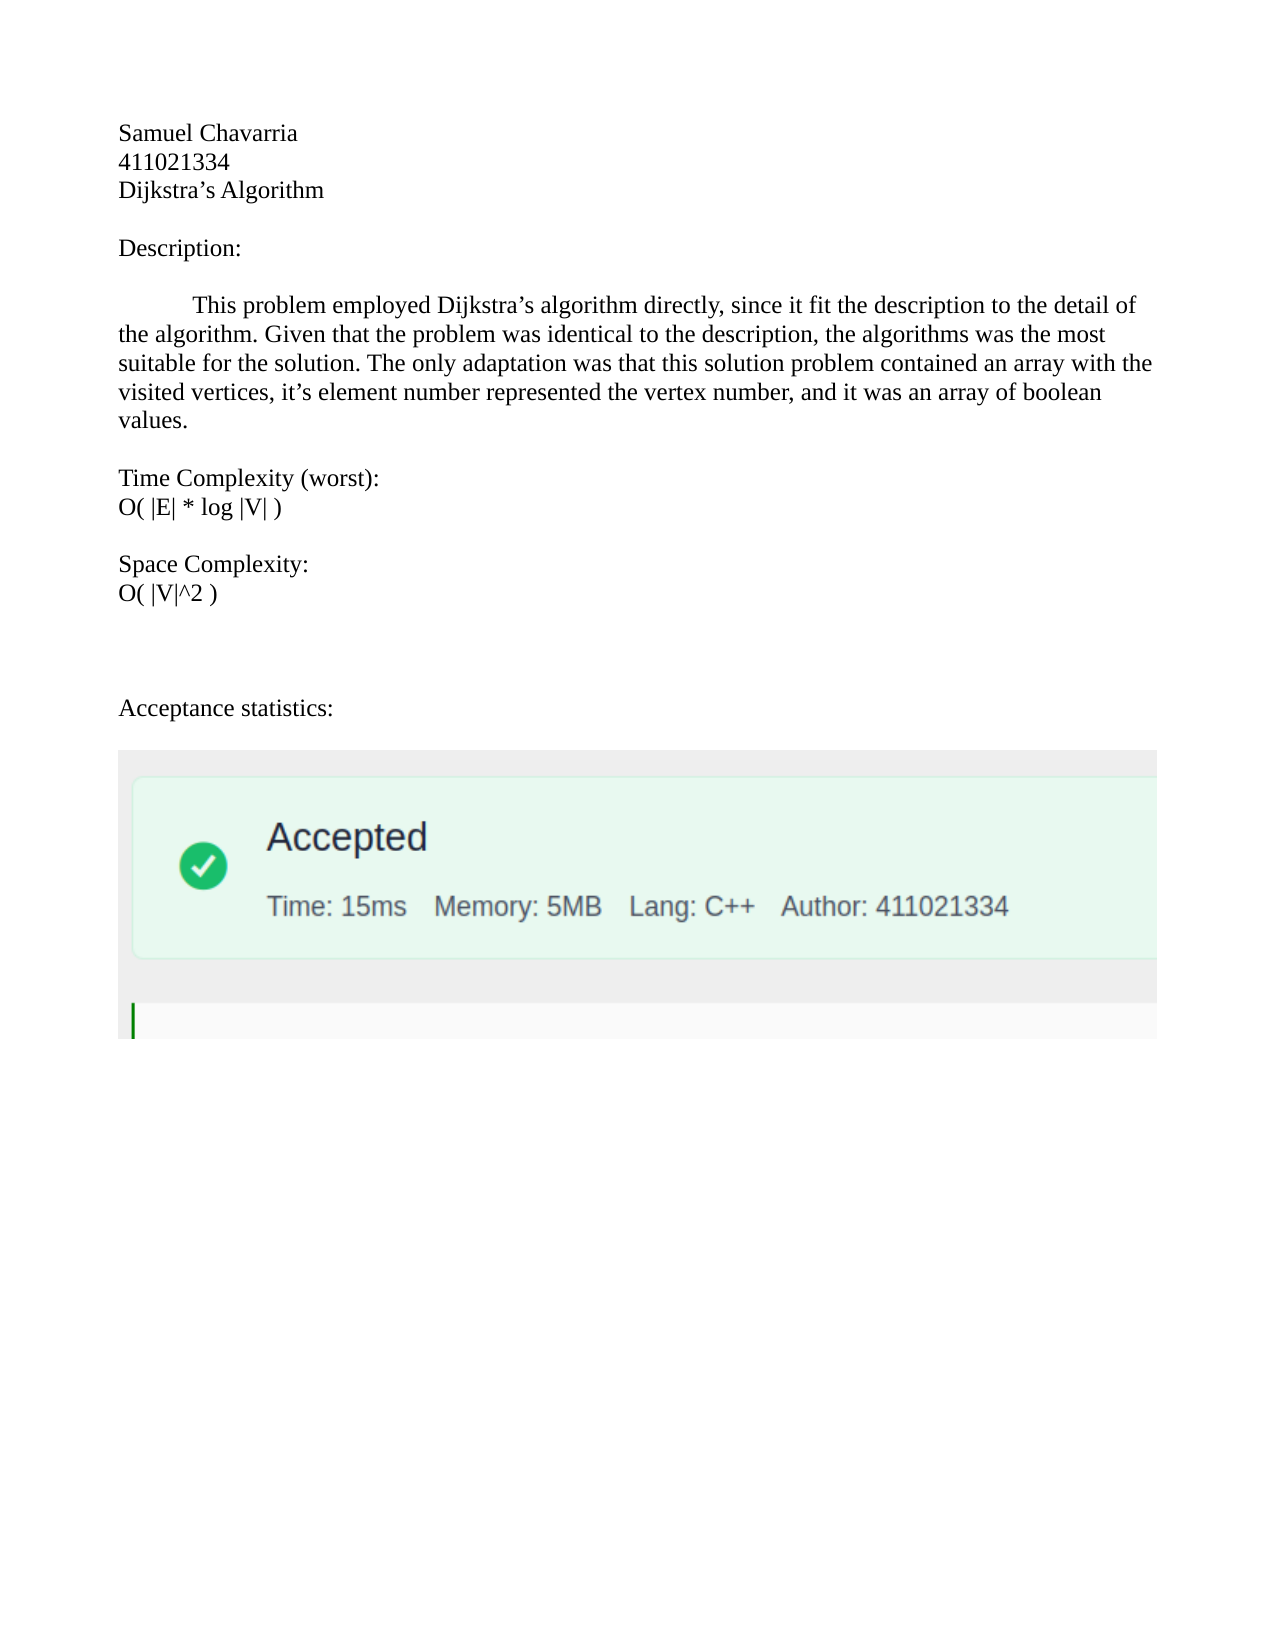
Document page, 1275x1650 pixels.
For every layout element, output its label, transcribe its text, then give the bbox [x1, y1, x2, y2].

text This problem employed Dijkstra’s algorithm directly, since it fit the description to the detail of the algorithm. Given that the problem was identical to the description, the algorithms was the most suitable for the solution. The only adaptation was that this solution problem contained an array with the visited vertices, it’s element number represented the vertex number, and it was an array of boolean values. [118, 291, 1157, 434]
text O( |E| * log |V| ) [118, 492, 1157, 521]
text 411021334 [118, 147, 1157, 176]
text Dijkstra’s Algorithm [118, 176, 1157, 204]
picture [118, 750, 1157, 1039]
text O( |V|^2 ) [118, 578, 1157, 607]
text Space Complexity: [118, 549, 1157, 578]
text Time Complexity (worst): [118, 463, 1157, 492]
text Description: [118, 233, 1157, 262]
text Acceptance statistics: [118, 693, 1157, 722]
text Samuel Chavarria [118, 118, 1157, 147]
